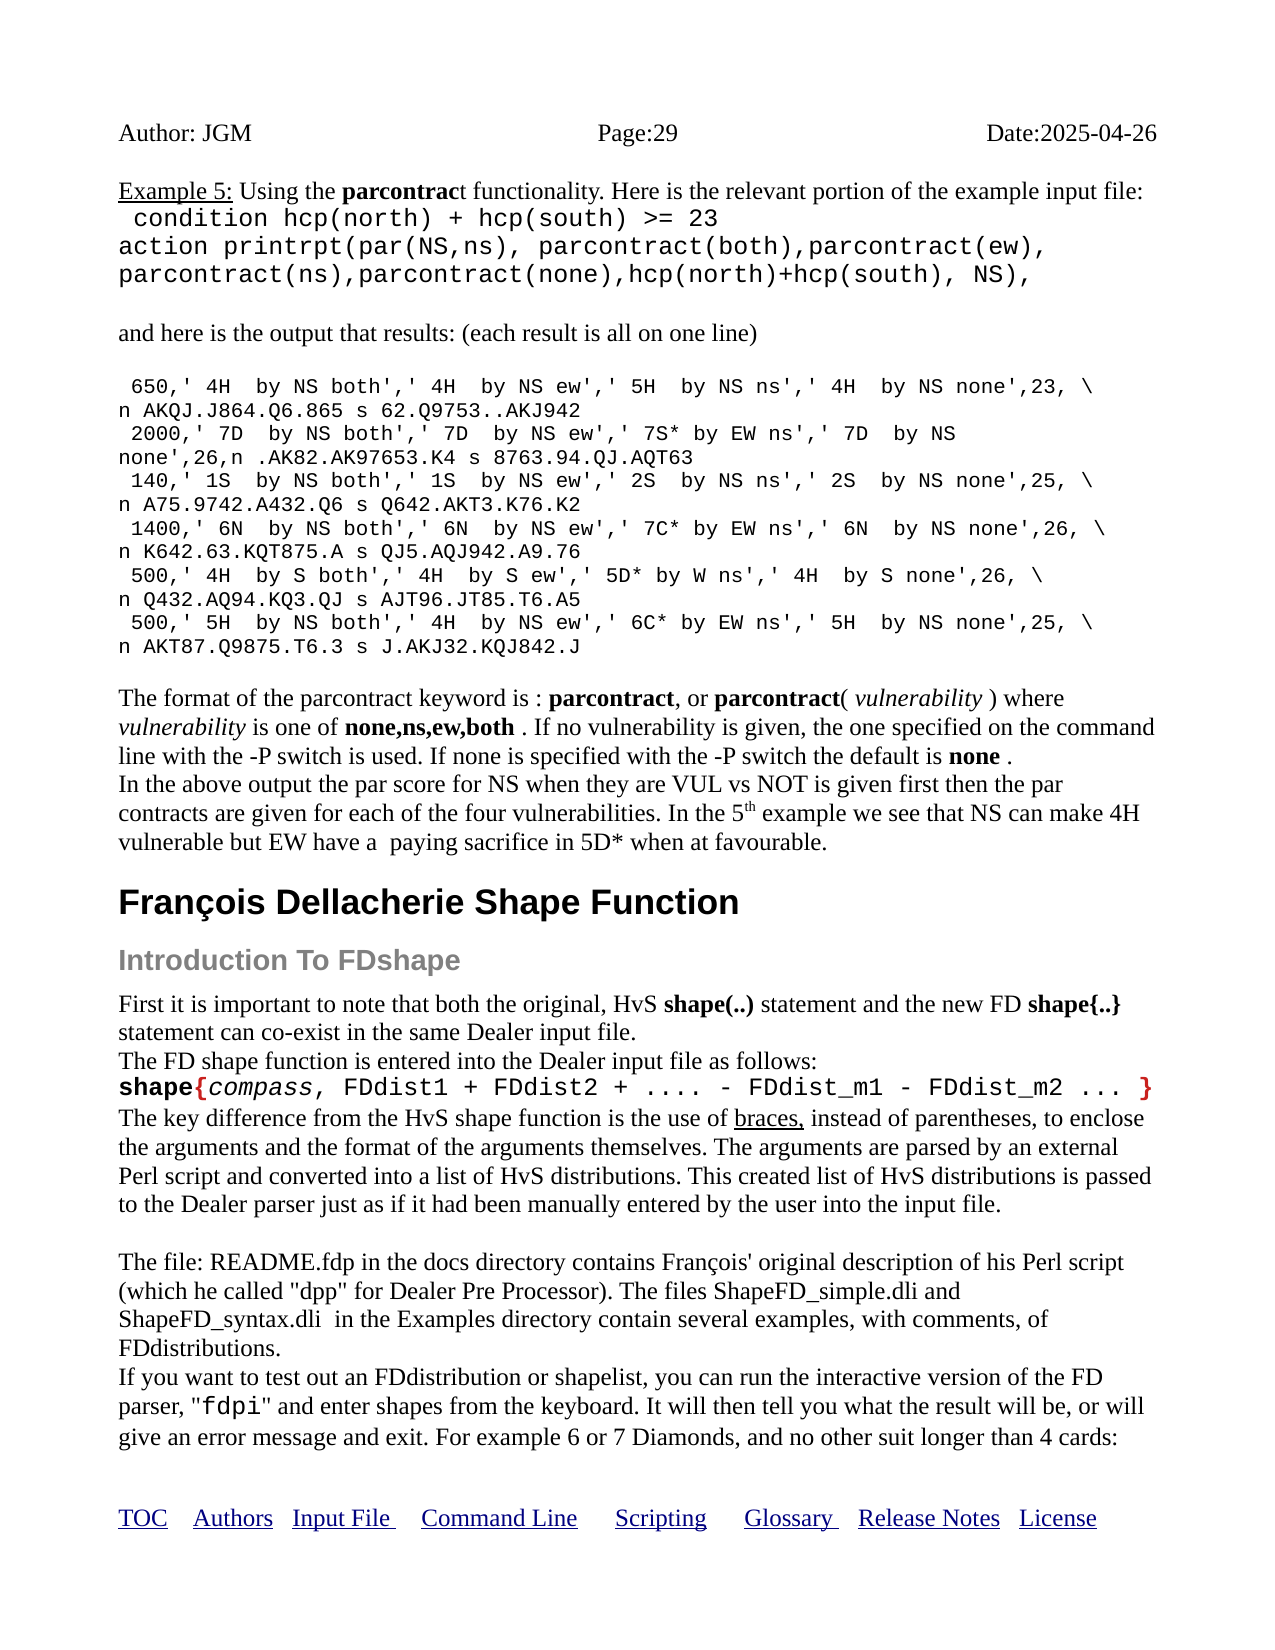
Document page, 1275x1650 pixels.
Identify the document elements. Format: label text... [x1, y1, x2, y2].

text 140,' 1S by NS both',' 1S by NS ew',' 2S by NS ns',' 2S by NS none',25, \ [118, 471, 1157, 494]
subtitle Introduction To FDshape [118, 943, 1157, 976]
text n K642.63.KQT875.A s QJ5.AQJ942.A9.76 [118, 541, 1157, 565]
text The format of the parcontract keyword is : parcontract, or parcontract( vulnerability ) where vulnerability is one of none,ns,ew,both . If no vulnerability is given, the one specified on the command line with the -P switch is used. If none is specified with the -P switch the default is none . [118, 683, 1157, 769]
text The file: README.fdp in the docs directory contains François' original description of his Perl script (which he called "dpp" for Dealer Pre Processor). The files ShapeFD_simple.dli and ShapeFD_syntax.dli in the Examples directory contain several examples, with comments, of FDdistributions. [118, 1247, 1157, 1362]
text 650,' 4H by NS both',' 4H by NS ew',' 5H by NS ns',' 4H by NS none',23, \ [118, 376, 1157, 399]
text n AKQJ.J864.Q6.865 s 62.Q9753..AKJ942 [118, 399, 1157, 423]
text If you want to test out an FDdistribution or shapelist, you can run the interactive version of the FD parser, "fdpi" and enter shapes from the keyboard. It will then tell you what the result will be, or will give an error message and exit. For example 6 or 7 Diamonds, and no other suit longer than 4 cards: [118, 1362, 1157, 1450]
text In the above output the par score for NS when they are VUL vs NOT is given first then the par contracts are given for each of the four vulnerabilities. In the 5th example we see that NS can make 4H vulnerable but EW have a paying sacrifice in 5D* when at favourable. [118, 769, 1157, 856]
text 1400,' 6N by NS both',' 6N by NS ew',' 7C* by EW ns',' 6N by NS none',26, \ [118, 518, 1157, 541]
text First it is important to note that both the original, HvS shape(..) statement and the new FD shape{..} statement can co-exist in the same Dealer input file. [118, 989, 1157, 1046]
text shape{compass, FDdist1 + FDdist2 + .... - FDdist_m1 - FDdist_m2 ... } [118, 1075, 1157, 1103]
text n A75.9742.A432.Q6 s Q642.AKT3.K76.K2 [118, 494, 1157, 518]
text 2000,' 7D by NS both',' 7D by NS ew',' 7S* by EW ns',' 7D by NS none',26,n .AK82.AK97653.K4 s 8763.94.QJ.AQT63 [118, 423, 1157, 471]
text The FD shape function is entered into the Dealer input file as follows: [118, 1046, 1157, 1075]
text and here is the output that results: (each result is all on one line) [118, 318, 1157, 347]
text action printrpt(par(NS,ns), parcontract(both),parcontract(ew), parcontract(ns),parcontract(none),hcp(north)+hcp(south), NS), [118, 233, 1157, 290]
text The key difference from the HvS shape function is the use of braces, instead of parentheses, to enclose the arguments and the format of the arguments themselves. The arguments are parsed by an external Perl script and converted into a list of HvS distributions. This created list of HvS distributions is passed to the Dealer parser just as if it had been manually entered by the user into the input file. [118, 1103, 1157, 1218]
text 500,' 4H by S both',' 4H by S ew',' 5D* by W ns',' 4H by S none',26, \ [118, 565, 1157, 589]
subtitle François Dellacherie Shape Function [118, 881, 1157, 922]
text 500,' 5H by NS both',' 4H by NS ew',' 6C* by EW ns',' 5H by NS none',25, \ [118, 612, 1157, 636]
text condition hcp(north) + hcp(south) >= 23 [118, 205, 1157, 233]
text Example 5: Using the parcontract functionality. Here is the relevant portion of the example input file: [118, 176, 1157, 205]
text n AKT87.Q9875.T6.3 s J.AKJ32.KQJ842.J [118, 636, 1157, 660]
text n Q432.AQ94.KQ3.QJ s AJT96.JT85.T6.A5 [118, 589, 1157, 612]
